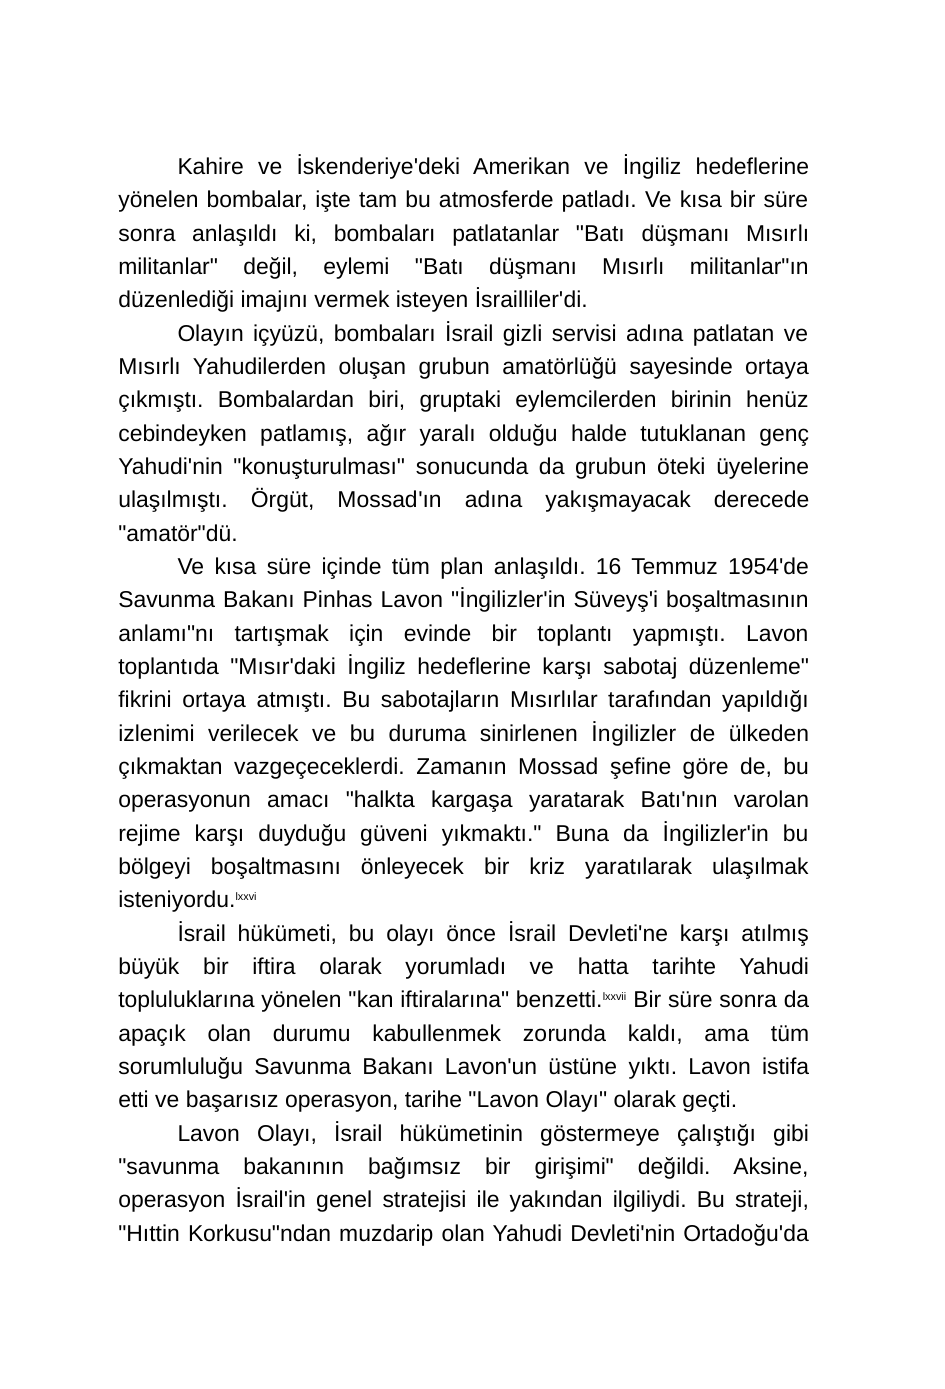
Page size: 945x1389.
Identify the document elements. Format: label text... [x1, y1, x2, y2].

text İsrail hükümeti, bu olayı önce İsrail Devleti'ne karşı atılmış büyük bir iftira olarak yorumladı ve hatta tarihte Yahudi topluluklarına yönelen "kan iftiralarına" benzetti. Bir süre sonra da apaçık olan durumu kabullenmek zo­runda kaldı, ama tüm sorumluluğu Savunma Bakanı Lavon'un üstüne yık­tı. Lavon istifa etti ve başarısız operasyon, tarihe "Lavon Olayı" olarak geç­­ti. [118, 914, 809, 1114]
text Kahire ve İskenderiye'deki Amerikan ve İngiliz hedeflerine yönelen bombalar, işte tam bu atmosferde patladı. Ve kısa bir süre sonra anlaşıldı ki, bombaları patlatanlar "Batı düşmanı Mısırlı militanlar" değil, eylemi "Batı düşmanı Mısırlı militanlar"ın düzenlediği imajını vermek isteyen İsrail­li­ler'­di. [118, 148, 809, 314]
text Olayın içyüzü, bombaları İsrail gizli servisi adına patlatan ve Mısırlı Yahudilerden oluşan grubun amatörlüğü sayesinde ortaya çıkmıştı. Bombalardan biri, gruptaki eylemcilerden birinin henüz cebindeyken patlamış, a­ğır yaralı olduğu halde tutuklanan genç Yahudi'nin "konuşturulması" so­nucunda da grubun öteki üyelerine ulaşılmıştı. Örgüt, Mossad'ın adına ya­kışmayacak derecede "amatör"dü. [118, 314, 809, 548]
text Lavon Olayı, İsrail hükümetinin göstermeye çalıştığı gibi "savunma bakanının bağımsız bir girişimi" değildi. Aksine, operasyon İsrail'in genel stratejisi ile yakından ilgiliydi. Bu strateji, "Hıttin Korkusu"ndan muzdarip olan Yahudi Devleti'nin Ortadoğu'da [118, 1114, 809, 1248]
text Ve kısa süre içinde tüm plan anlaşıldı. 16 Temmuz 1954'de Savunma Ba­kan­ı Pinhas Lavon "İngilizler'in Süveyş'i boşaltmasının anlamı"nı tar­tış­mak için evinde bir toplantı yapmıştı. Lavon toplantıda "Mısır'daki İngiliz he­deflerine karşı sabotaj düzenleme" fikrini ortaya atmıştı. Bu sabotajların Mısırlılar tarafından yapıldığı izlenimi verilecek ve bu duruma sinirlenen İn­gilizler de ülkeden çıkmaktan vazgeçeceklerdi. Zamanın Mossad şefine göre de, bu operasyonun amacı "halkta kargaşa yaratarak Batı'nın varolan rejime karşı duyduğu güveni yıkmaktı." Buna da İngilizler'in bu bölgeyi boşalt­ma­sını önleyecek bir kriz yaratılarak ulaşılmak isteniyordu. [118, 548, 809, 914]
